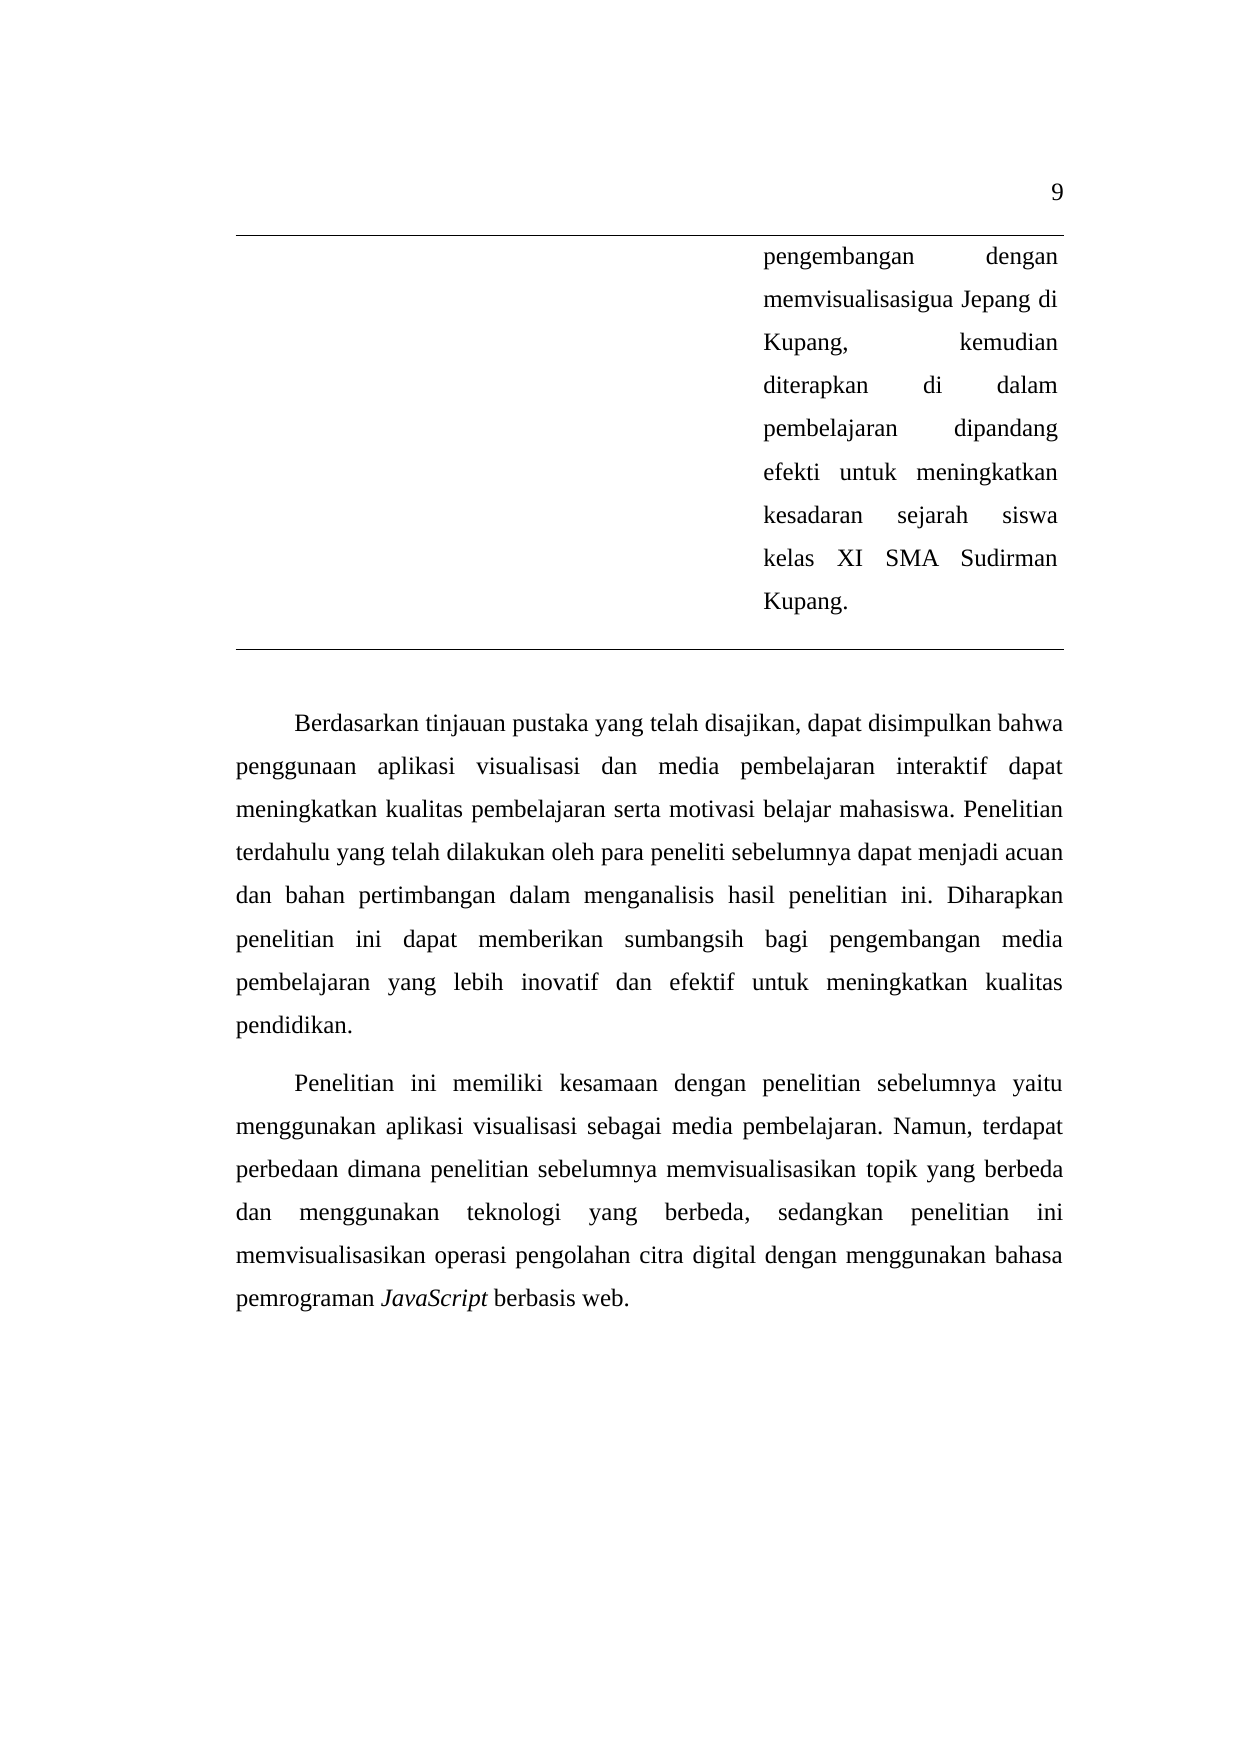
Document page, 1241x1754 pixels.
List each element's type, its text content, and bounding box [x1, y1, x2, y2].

table_cell pengembangan dengan memvisualisasigua Jepang di Kupang, kemudian diterapkan di dalam pembelajaran dipandang efekti untuk meningkatkan kesadaran sejarah siswa kelas XI SMA Sudirman Kupang. [757, 236, 1063, 649]
text Penelitian ini memiliki kesamaan dengan penelitian sebelumnya yaitu menggunakan aplikasi visualisasi sebagai media pembelajaran. Namun, terdapat perbedaan dimana penelitian sebelumnya memvisualisasikan topik yang berbeda dan menggunakan teknologi yang berbeda, sedangkan penelitian ini memvisualisasikan operasi pengolahan citra digital dengan menggunakan bahasa pemrograman JavaScript berbasis web. [236, 1068, 1063, 1312]
text Berdasarkan tinjauan pustaka yang telah disajikan, dapat disimpulkan bahwa penggunaan aplikasi visualisasi dan media pembelajaran interaktif dapat meningkatkan kualitas pembelajaran serta motivasi belajar mahasiswa. Penelitian terdahulu yang telah dilakukan oleh para peneliti sebelumnya dapat menjadi acuan dan bahan pertimbangan dalam menganalisis hasil penelitian ini. Diharapkan penelitian ini dapat memberikan sumbangsih bagi pengembangan media pembelajaran yang lebih inovatif dan efektif untuk meningkatkan kualitas pendidikan. [236, 708, 1063, 1039]
table_cell [279, 236, 626, 649]
table_cell [626, 236, 757, 649]
table_cell [236, 236, 279, 649]
